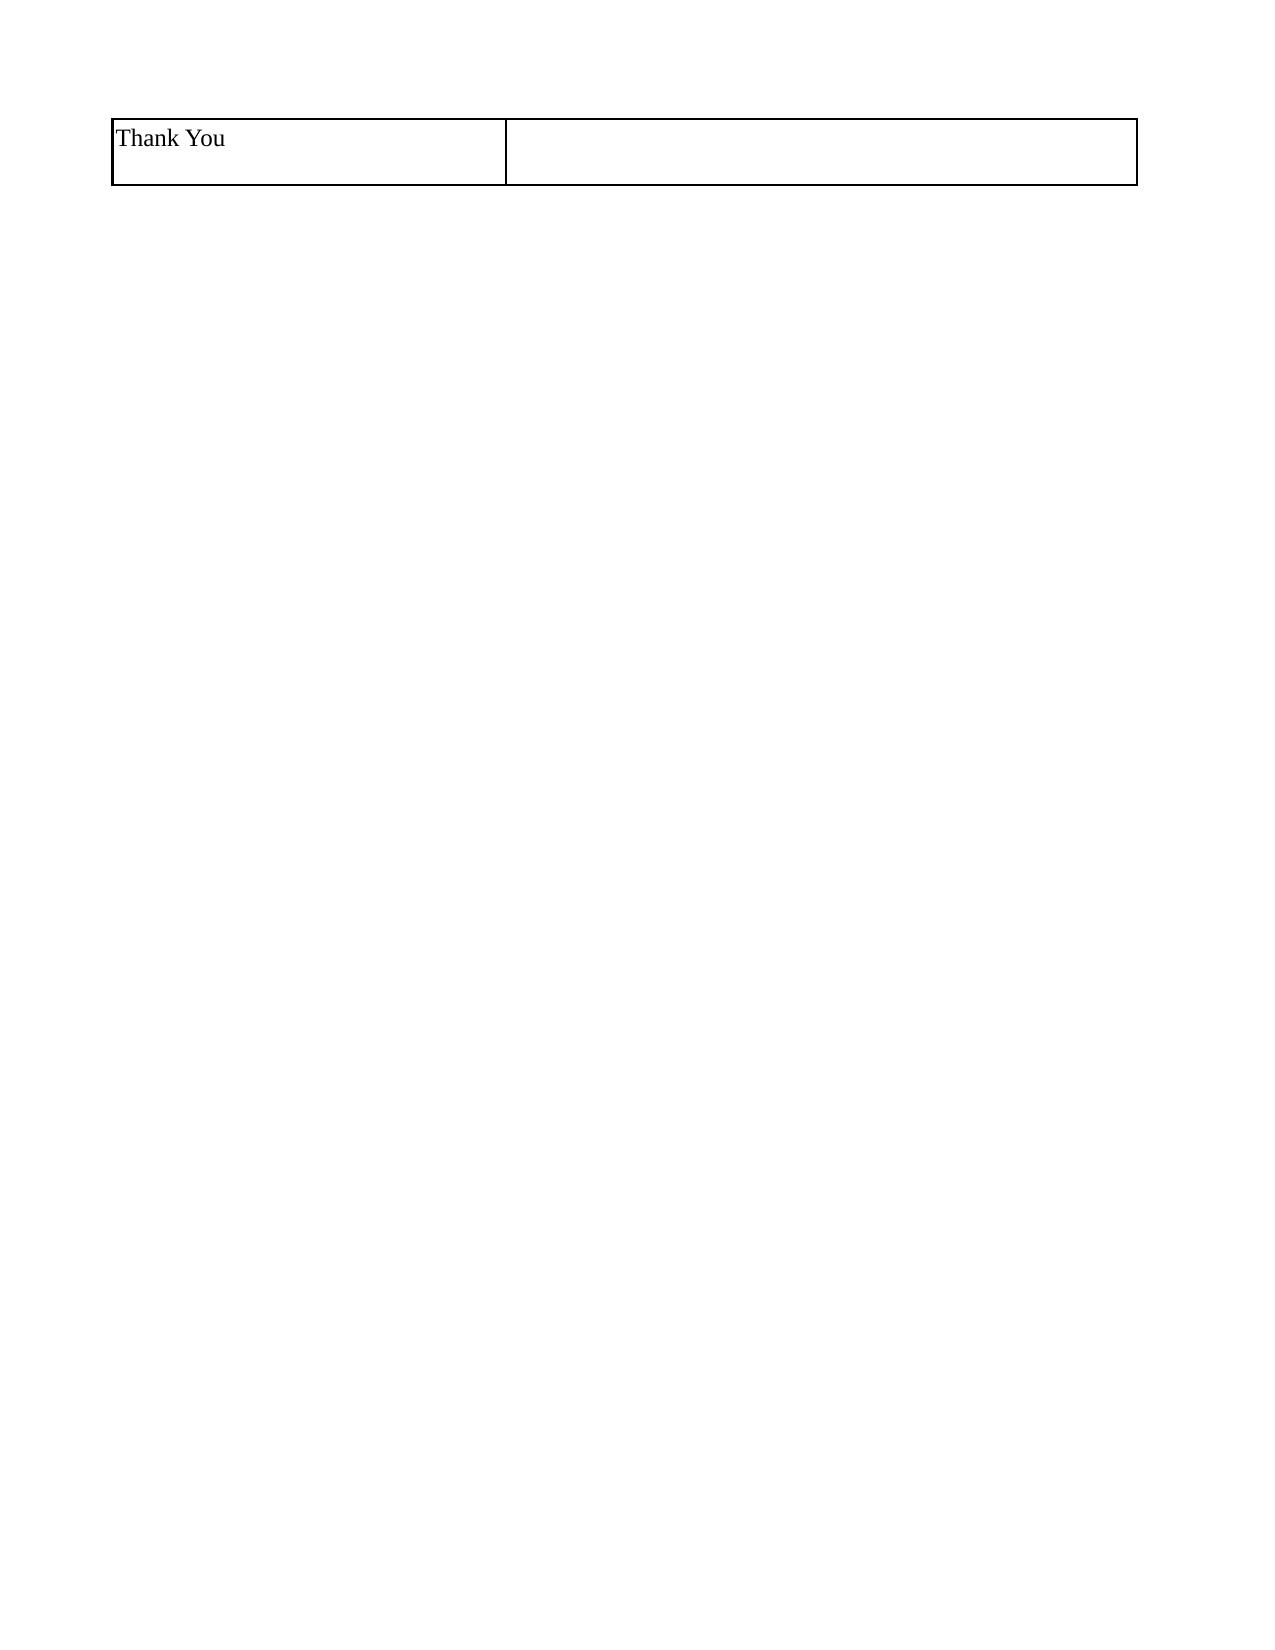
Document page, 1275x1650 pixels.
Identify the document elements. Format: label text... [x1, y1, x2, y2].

table_cell Thank You [114, 120, 505, 184]
table_cell [507, 120, 1136, 184]
